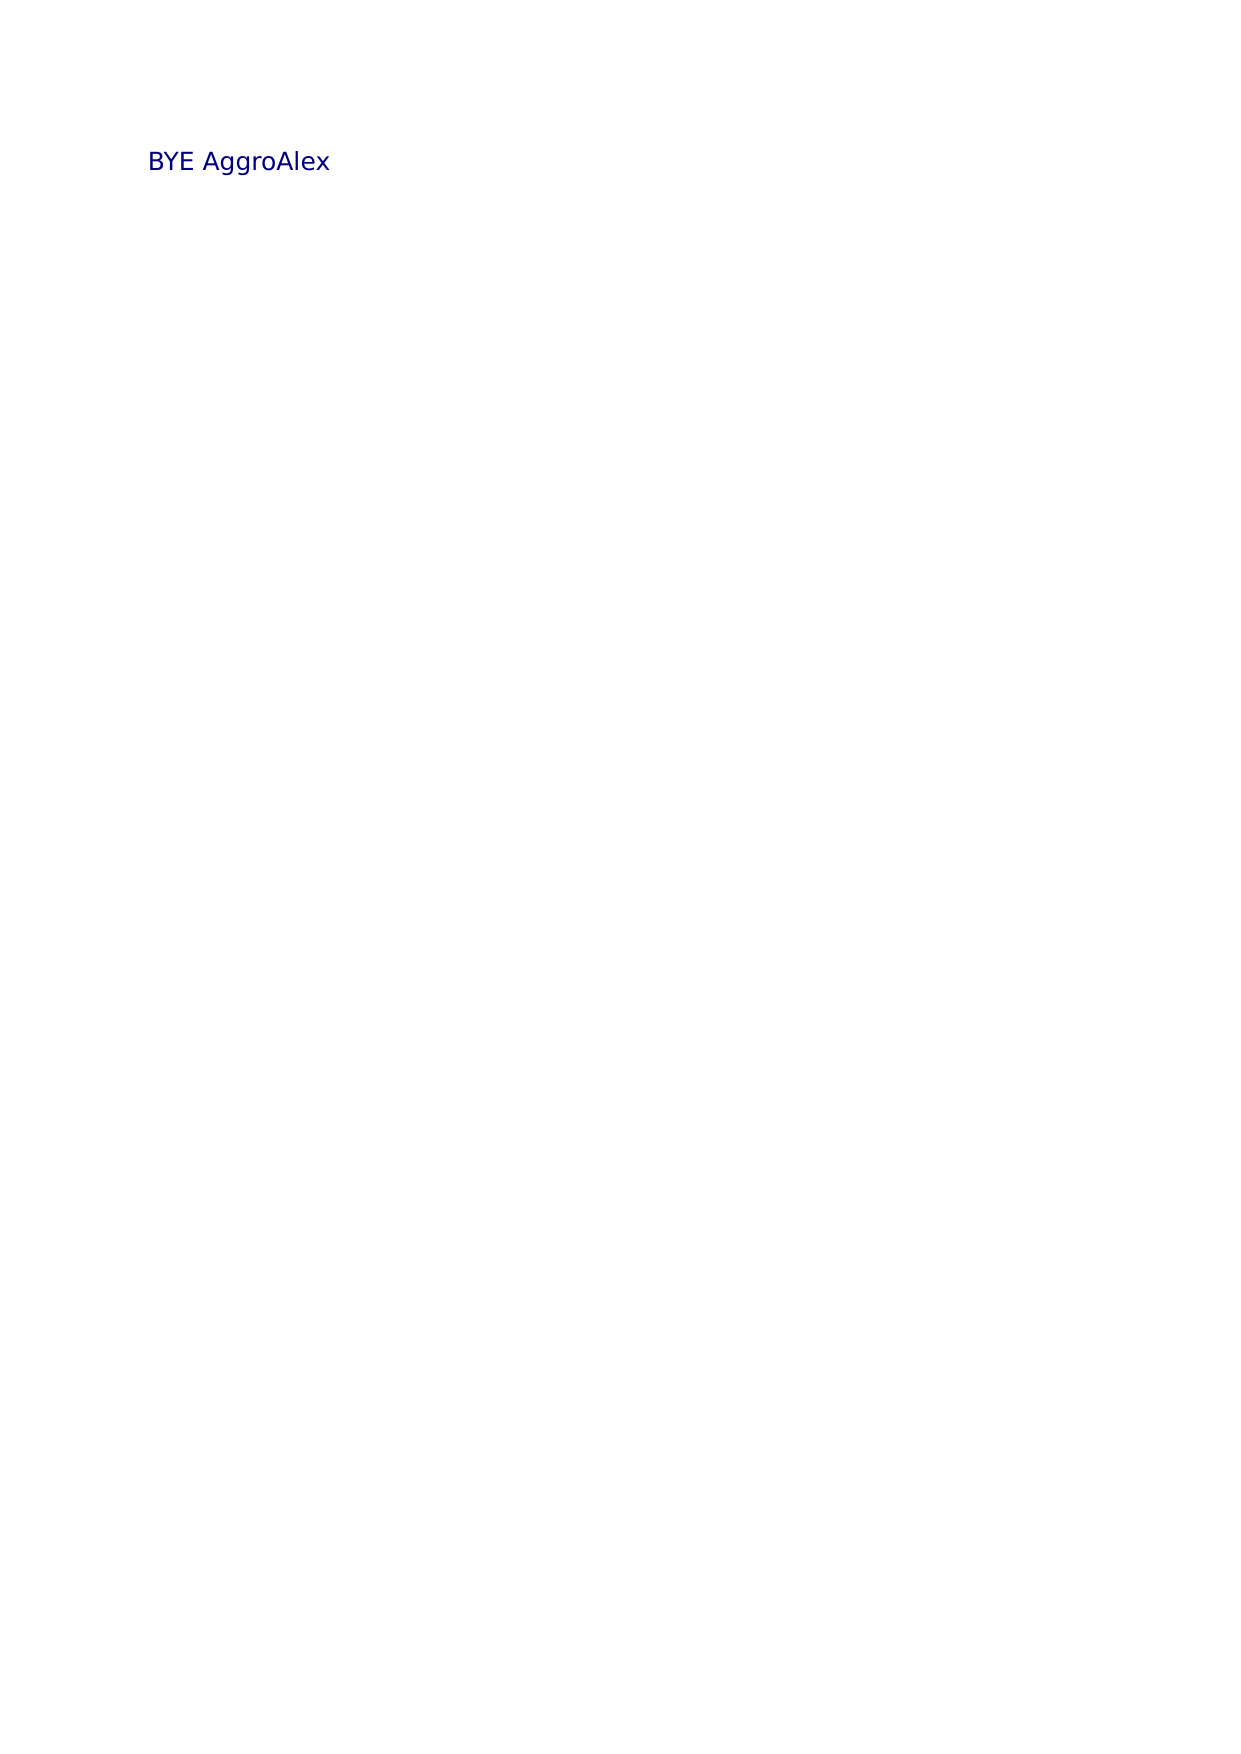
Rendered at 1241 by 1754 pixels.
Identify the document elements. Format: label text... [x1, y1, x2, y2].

text BYE AggroAlex [148, 148, 1093, 177]
